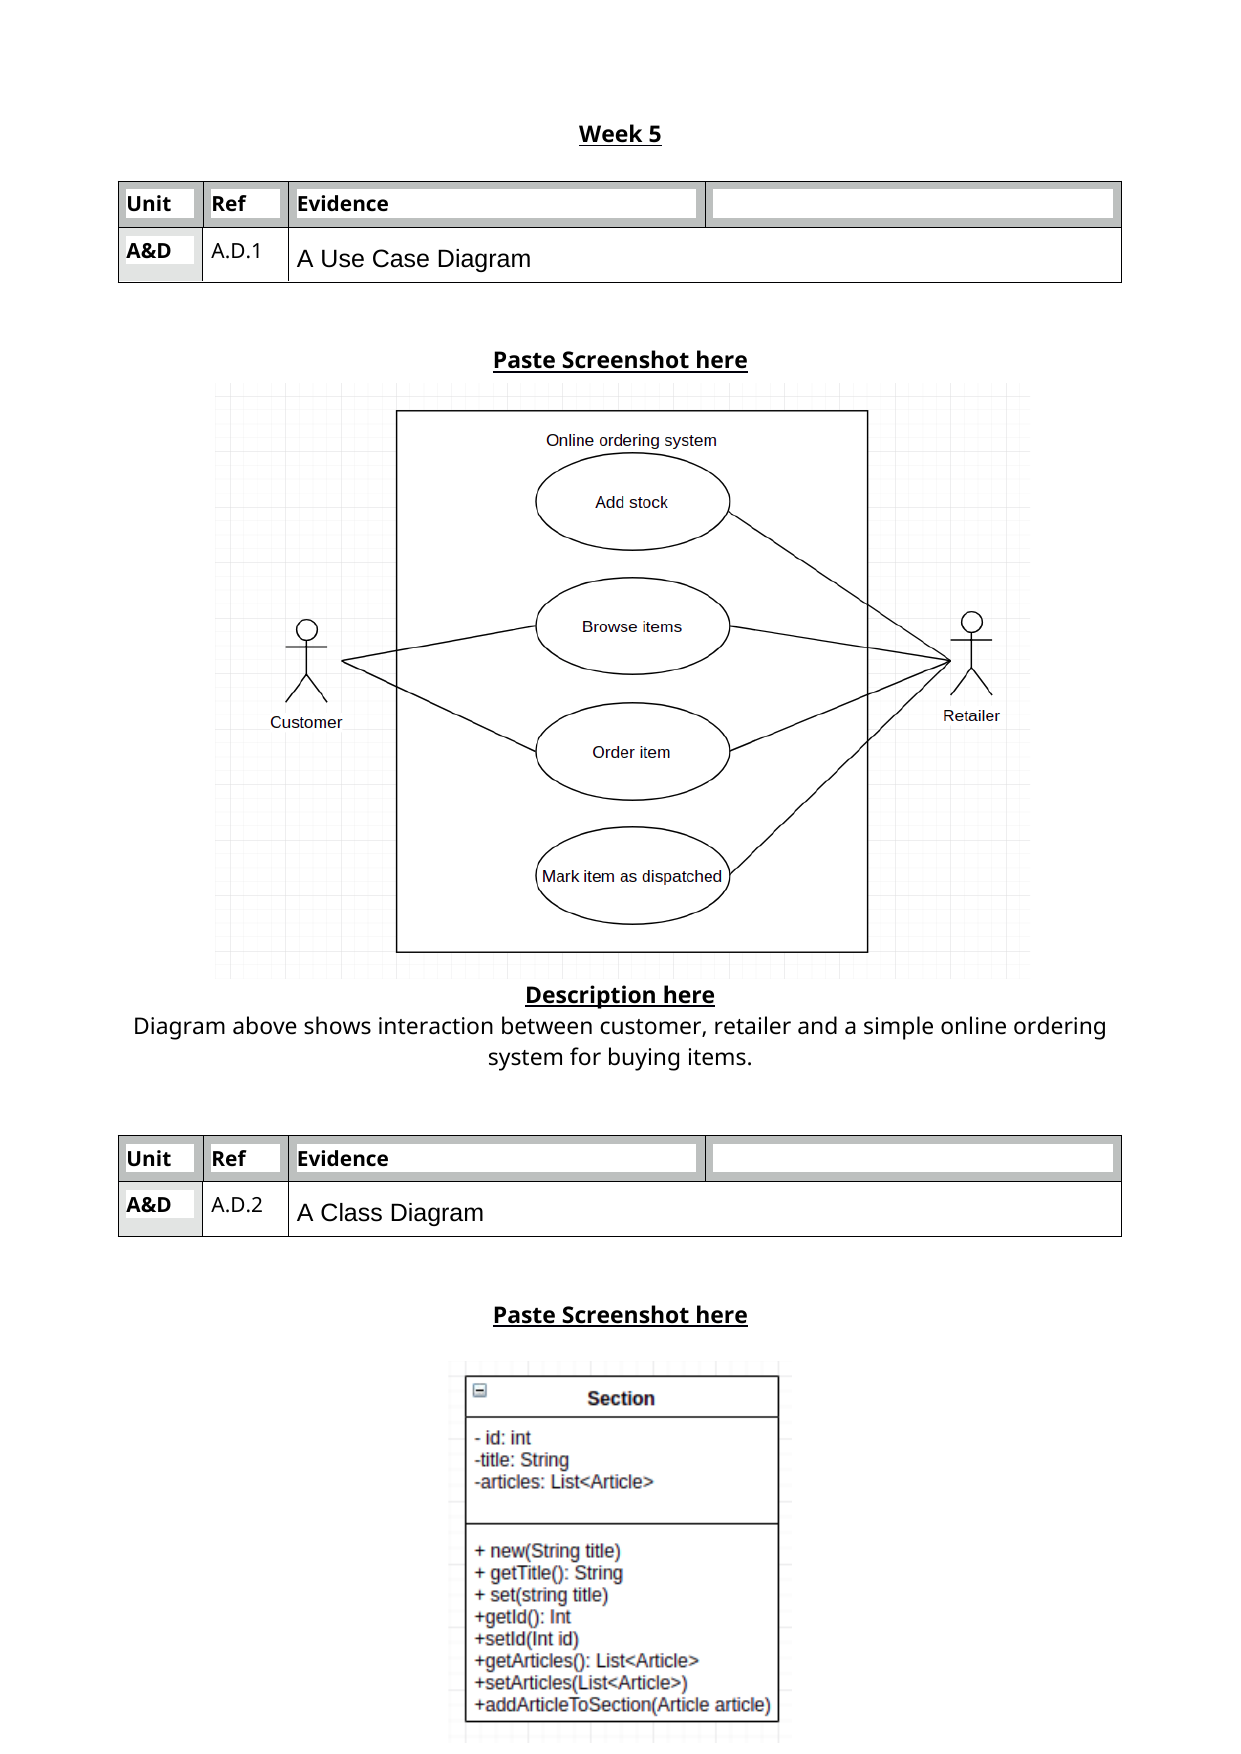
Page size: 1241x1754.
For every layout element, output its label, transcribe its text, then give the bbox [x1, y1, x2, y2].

table_cell A.D.1 [203, 228, 288, 281]
table_cell A.D.2 [203, 1182, 288, 1236]
table_header Unit [119, 182, 203, 227]
table_cell A&D [119, 228, 202, 281]
picture [448, 1361, 792, 1743]
table_cell A&D [119, 1182, 202, 1236]
table_cell A Class Diagram [289, 1182, 1121, 1236]
text Diagram above shows interaction between customer, retailer and a simple online ordering system for buying items. [118, 1010, 1122, 1072]
picture [215, 383, 1031, 979]
table_header Ref [204, 1136, 288, 1181]
table_header Ref [204, 182, 288, 227]
table_header Evidence [289, 182, 705, 227]
table_cell A Use Case Diagram [289, 228, 1121, 281]
table_header [706, 1136, 1121, 1181]
text Paste Screenshot here [118, 344, 1122, 376]
table_header [706, 182, 1121, 227]
text Paste Screenshot here [118, 1298, 1122, 1330]
text Description here [118, 969, 1122, 1010]
text Week 5 [118, 118, 1122, 149]
table_header Evidence [289, 1136, 705, 1181]
table_header Unit [119, 1136, 203, 1181]
